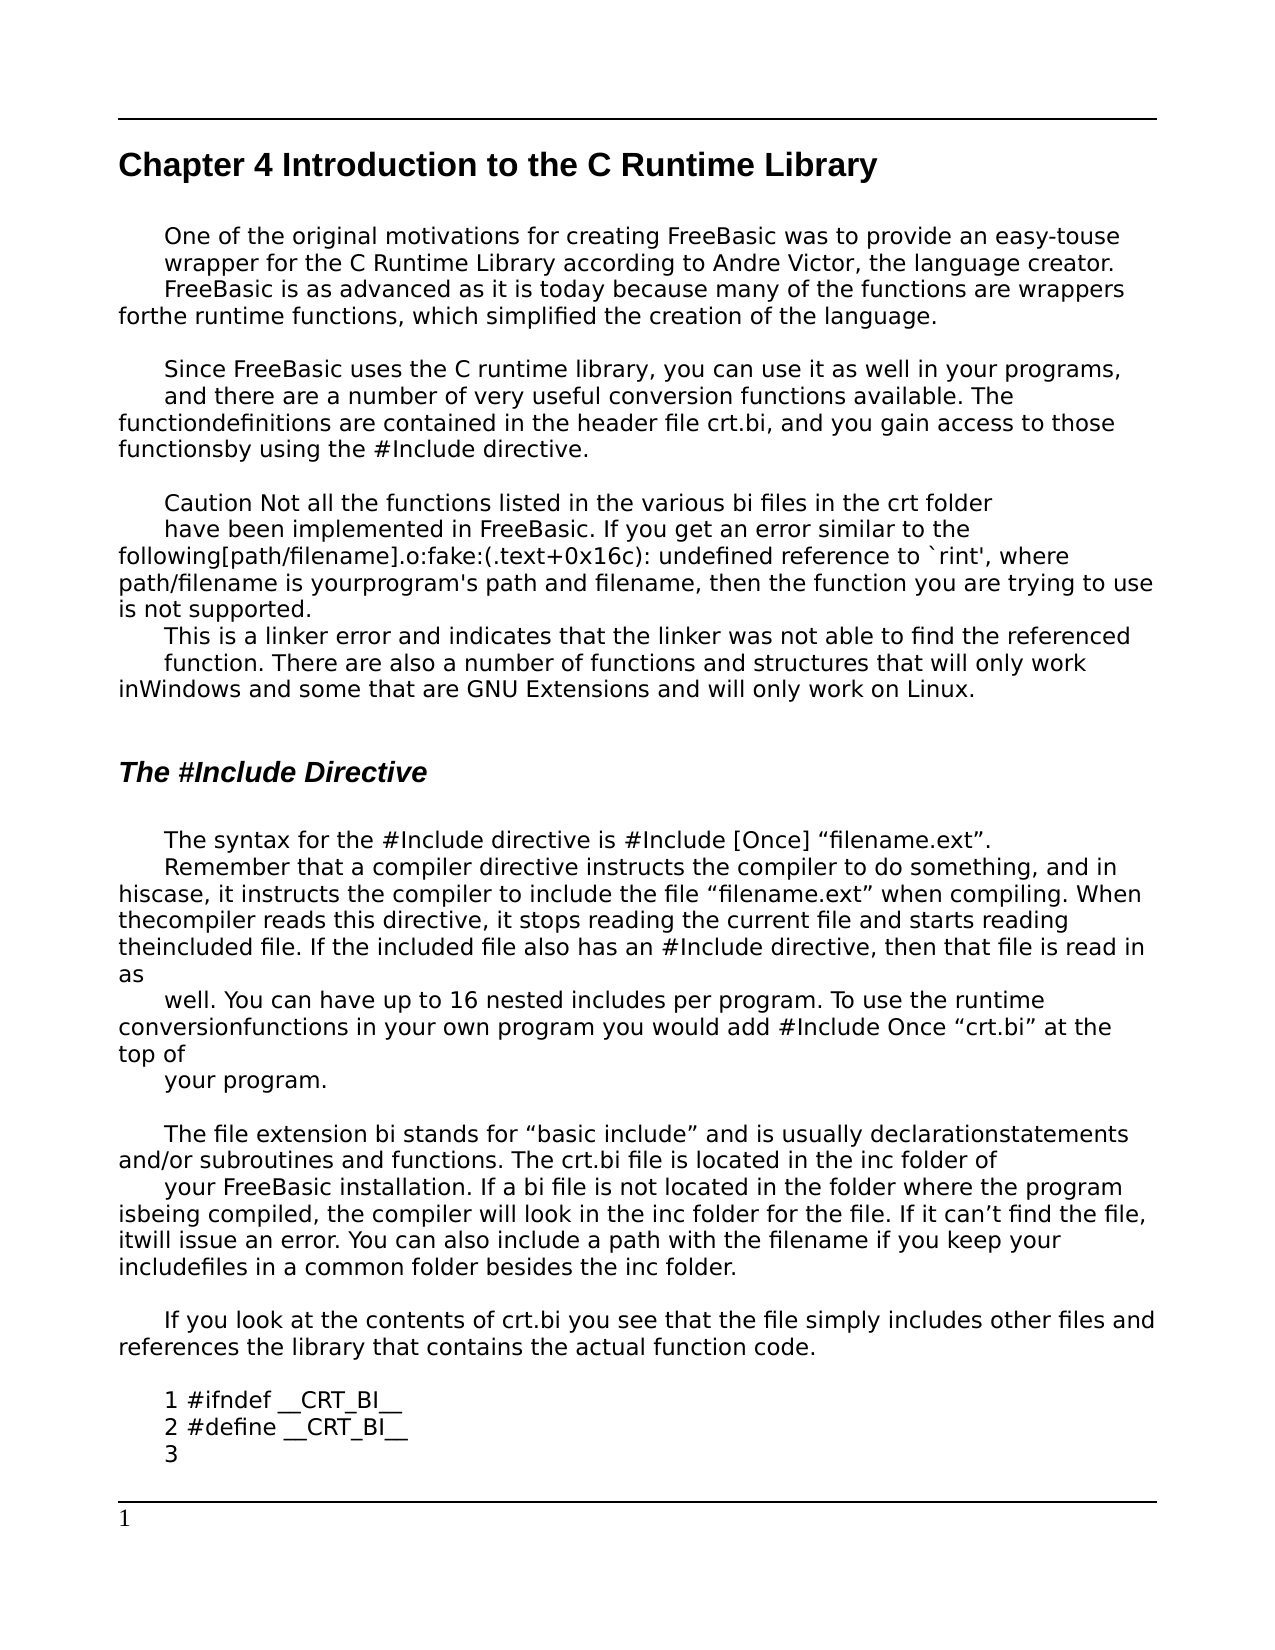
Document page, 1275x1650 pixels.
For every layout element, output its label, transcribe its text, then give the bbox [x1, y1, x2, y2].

text 1 #ifndef __CRT_BI__ [118, 1387, 1157, 1414]
text The file extension bi stands for “basic include” and is usually declarationstatements and/or subroutines and functions. The crt.bi file is located in the inc folder of [118, 1121, 1157, 1174]
text This is a linker error and indicates that the linker was not able to find the referenced [118, 623, 1157, 650]
text function. There are also a number of functions and structures that will only work inWindows and some that are GNU Extensions and will only work on Linux. [118, 650, 1157, 703]
text 2 #define __CRT_BI__ [118, 1414, 1157, 1441]
text One of the original motivations for creating FreeBasic was to provide an easy-touse [118, 223, 1157, 250]
text Caution Not all the functions listed in the various bi files in the crt folder [118, 490, 1157, 516]
text FreeBasic is as advanced as it is today because many of the functions are wrappers forthe runtime functions, which simplified the creation of the language. [118, 276, 1157, 330]
text your program. [118, 1067, 1157, 1094]
text If you look at the contents of crt.bi you see that the file simply includes other files and references the library that contains the actual function code. [118, 1307, 1157, 1361]
subtitle Chapter 4 Introduction to the C Runtime Library [118, 145, 1157, 184]
text well. You can have up to 16 nested includes per program. To use the runtime conversionfunctions in your own program you would add #Include Once “crt.bi” at the top of [118, 987, 1157, 1067]
subtitle The #Include Directive [118, 755, 1157, 788]
text Since FreeBasic uses the C runtime library, you can use it as well in your programs, [118, 356, 1157, 383]
text 3 [118, 1441, 1157, 1467]
text your FreeBasic installation. If a bi file is not located in the folder where the program isbeing compiled, the compiler will look in the inc folder for the file. If it can’t find the file, itwill issue an error. You can also include a path with the filename if you keep your includefiles in a common folder besides the inc folder. [118, 1174, 1157, 1281]
text Remember that a compiler directive instructs the compiler to do something, and in hiscase, it instructs the compiler to include the file “filename.ext” when compiling. When thecompiler reads this directive, it stops reading the current file and starts reading theincluded file. If the included file also has an #Include directive, then that file is read in as [118, 854, 1157, 987]
text The syntax for the #Include directive is #Include [Once] “filename.ext”. [118, 827, 1157, 854]
text wrapper for the C Runtime Library according to Andre Victor, the language creator. [118, 250, 1157, 276]
text and there are a number of very useful conversion functions available. The functiondefinitions are contained in the header file crt.bi, and you gain access to those functionsby using the #Include directive. [118, 383, 1157, 463]
text have been implemented in FreeBasic. If you get an error similar to the following[path/filename].o:fake:(.text+0x16c): undefined reference to `rint', where path/filename is yourprogram's path and filename, then the function you are trying to use is not supported. [118, 516, 1157, 623]
